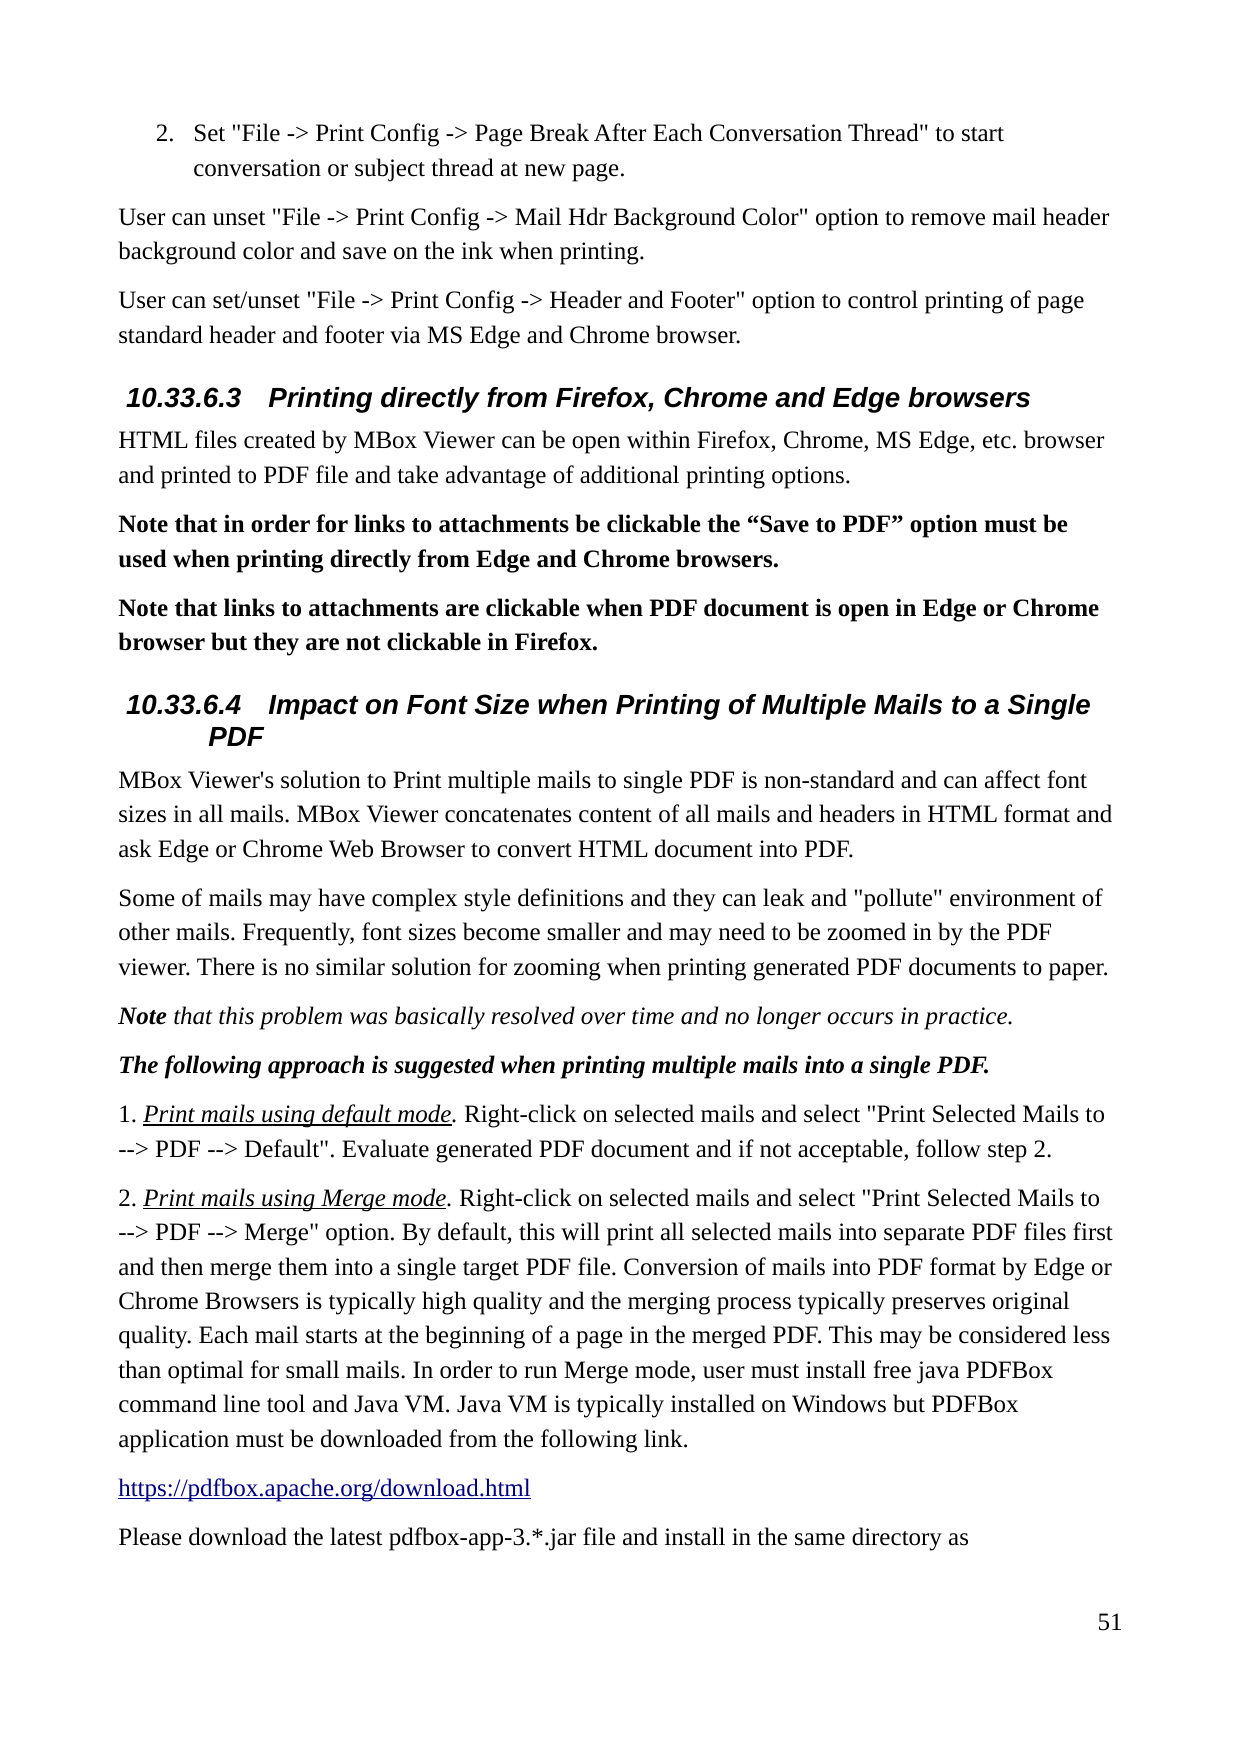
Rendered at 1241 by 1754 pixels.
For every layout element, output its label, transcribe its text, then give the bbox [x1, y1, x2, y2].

text Please download the latest pdfbox-app-3.*.jar file and install in the same directory as [118, 1522, 1122, 1551]
text MBox Viewer's solution to Print multiple mails to single PDF is non-standard and can affect font sizes in all mails. MBox Viewer concatenates content of all mails and headers in HTML format and ask Edge or Chrome Web Browser to convert HTML document into PDF. [118, 765, 1122, 863]
text Note that in order for links to attachments be clickable the “Save to PDF” option must be used when printing directly from Edge and Chrome browsers. [118, 509, 1122, 572]
text https://pdfbox.apache.org/download.html [118, 1473, 1122, 1502]
text Note that links to attachments are clickable when PDF document is open in Edge or Chrome browser but they are not clickable in Firefox. [118, 593, 1122, 656]
subtitle Impact on Font Size when Printing of Multiple Mails to a Single PDF [118, 689, 1122, 752]
text User can set/unset "File -> Print Config -> Header and Footer" option to control printing of page standard header and footer via MS Edge and Chrome browser. [118, 285, 1122, 348]
text User can unset "File -> Print Config -> Mail Hdr Background Color" option to remove mail header background color and save on the ink when printing. [118, 202, 1122, 265]
text The following approach is suggested when printing multiple mails into a single PDF. [118, 1050, 1122, 1079]
text Note that this problem was basically resolved over time and no longer occurs in practice. [118, 1001, 1122, 1030]
text 2. Print mails using Merge mode. Right-click on selected mails and select "Print Selected Mails to --> PDF --> Merge" option. By default, this will print all selected mails into separate PDF files first and then merge them into a single target PDF file. Conversion of mails into PDF format by Edge or Chrome Browsers is typically high quality and the merging process typically preserves original quality. Each mail starts at the beginning of a page in the merged PDF. This may be considered less than optimal for small mails. In order to run Merge mode, user must install free java PDFBox command line tool and Java VM. Java VM is typically installed on Windows but PDFBox application must be downloaded from the following link. [118, 1183, 1122, 1453]
subtitle Printing directly from Firefox, Chrome and Edge browsers [118, 381, 1122, 413]
text Some of mails may have complex style definitions and they can leak and "pollute" environment of other mails. Frequently, font sizes become smaller and may need to be zoomed in by the PDF viewer. There is no similar solution for zooming when printing generated PDF documents to paper. [118, 883, 1122, 981]
text 1. Print mails using default mode. Right-click on selected mails and select "Print Selected Mails to --> PDF --> Default". Evaluate generated PDF document and if not acceptable, follow step 2. [118, 1099, 1122, 1162]
list Set "File -> Print Config -> Page Break After Each Conversation Thread" to start conversation or subject thread at new page. [156, 118, 1122, 181]
text HTML files created by MBox Viewer can be open within Firefox, Chrome, MS Edge, etc. browser and printed to PDF file and take advantage of additional printing options. [118, 426, 1122, 489]
